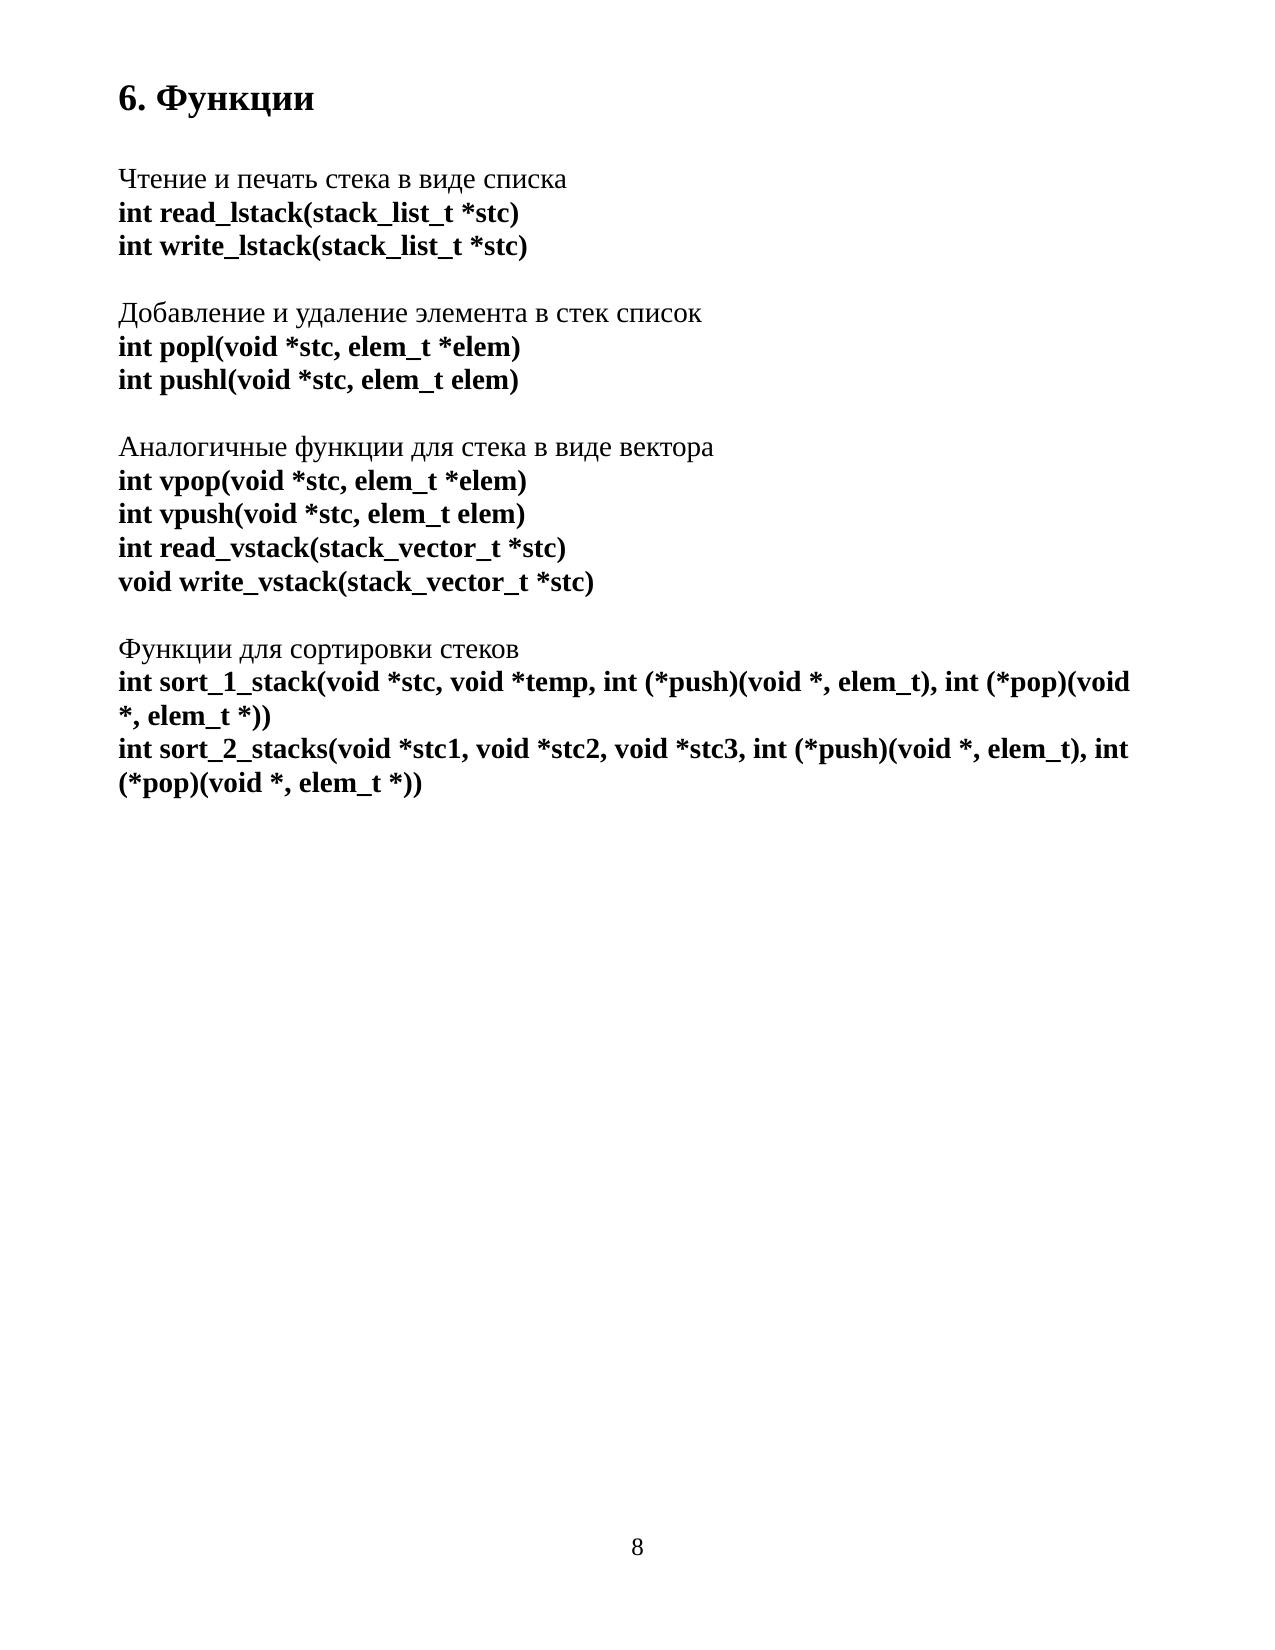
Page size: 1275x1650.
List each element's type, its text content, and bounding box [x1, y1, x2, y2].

text Чтение и печать стека в виде списка [118, 161, 1157, 195]
text Функции для сортировки стеков [118, 631, 1157, 664]
text Добавление и удаление элемента в стек список [118, 295, 1157, 329]
text int vpop(void *stc, elem_t *elem) [118, 463, 1157, 497]
text int write_lstack(stack_list_t *stc) [118, 228, 1157, 262]
text void write_vstack(stack_vector_t *stc) [118, 564, 1157, 597]
text Аналогичные функции для стека в виде вектора [118, 429, 1157, 463]
text int read_vstack(stack_vector_t *stc) [118, 530, 1157, 564]
text int pushl(void *stc, elem_t elem) [118, 362, 1157, 396]
text int popl(void *stc, elem_t *elem) [118, 329, 1157, 362]
text int sort_1_stack(void *stc, void *temp, int (*push)(void *, elem_t), int (*pop)(void *, elem_t *)) [118, 664, 1157, 731]
text 6. Функции [118, 75, 1157, 118]
text int read_lstack(stack_list_t *stc) [118, 195, 1157, 228]
text int vpush(void *stc, elem_t elem) [118, 497, 1157, 530]
text int sort_2_stacks(void *stc1, void *stc2, void *stc3, int (*push)(void *, elem_t), int (*pop)(void *, elem_t *)) [118, 731, 1157, 798]
